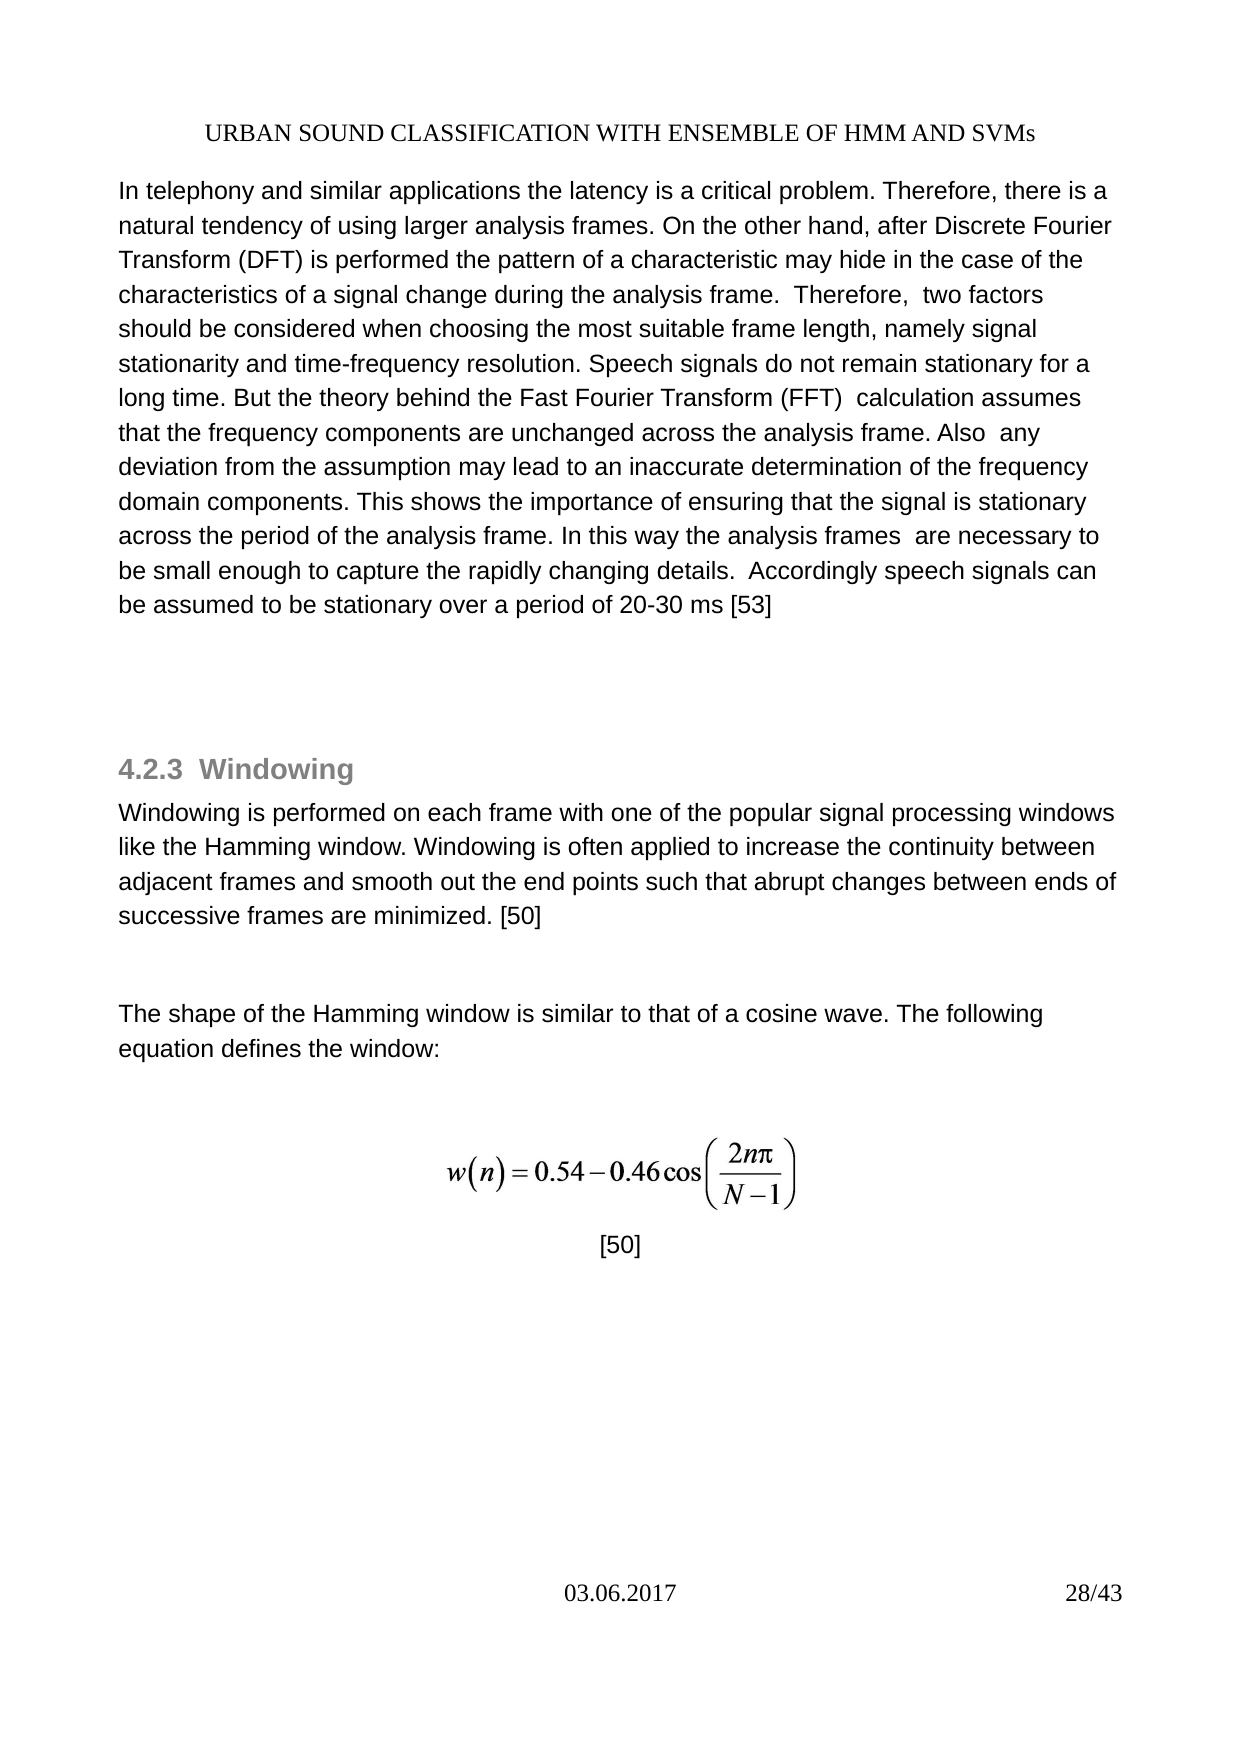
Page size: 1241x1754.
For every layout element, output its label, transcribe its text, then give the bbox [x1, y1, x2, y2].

picture [440, 1132, 800, 1216]
text Windowing is performed on each frame with one of the popular signal processing windows like the Hamming window. Windowing is often applied to increase the continuity between adjacent frames and smooth out the end points such that abrupt changes between ends of successive frames are minimized. [50] [118, 798, 1122, 930]
text In telephony and similar applications the latency is a critical problem. Therefore, there is a natural tendency of using larger analysis frames. On the other hand, after Discrete Fourier Transform (DFT) is performed the pattern of a characteristic may hide in the case of the characteristics of a signal change during the analysis frame. Therefore, two factors should be considered when choosing the most suitable frame length, namely signal stationarity and time-frequency resolution. Speech signals do not remain stationary for a long time. But the theory behind the Fast Fourier Transform (FFT) calculation assumes that the frequency components are unchanged across the analysis frame. Also any deviation from the assumption may lead to an inaccurate determination of the frequency domain components. This shows the importance of ensuring that the signal is stationary across the period of the analysis frame. In this way the analysis frames are necessary to be small enough to capture the rapidly changing details. Accordingly speech signals can be assumed to be stationary over a period of 20-30 ms [53] [118, 176, 1122, 619]
text [50] [118, 1230, 1122, 1259]
text The shape of the Hamming window is similar to that of a cosine wave. The following equation defines the window: [118, 999, 1122, 1063]
subtitle 4.2.3 Windowing [118, 752, 1122, 785]
